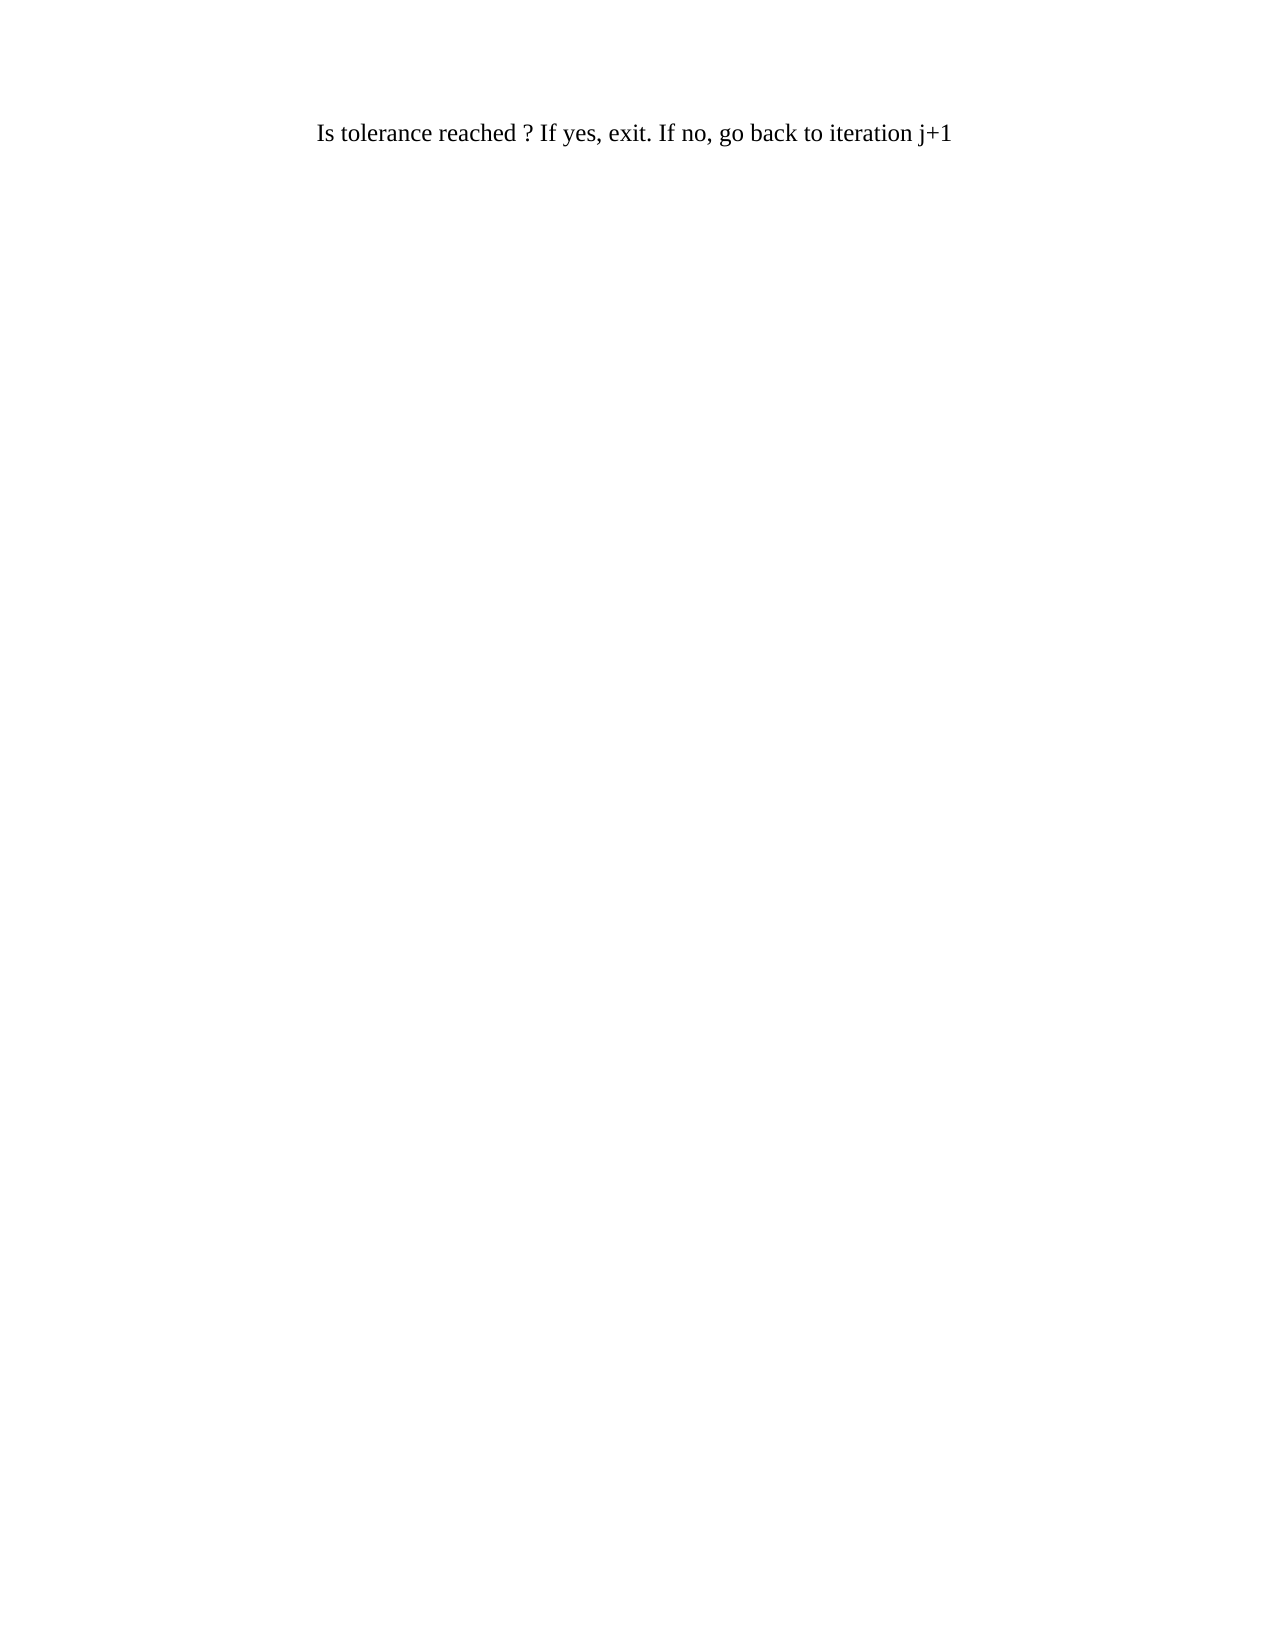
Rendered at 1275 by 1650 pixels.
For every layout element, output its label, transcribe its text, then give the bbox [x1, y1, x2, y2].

text Is tolerance reached ? If yes, exit. If no, go back to iteration j+1 [118, 118, 1157, 147]
